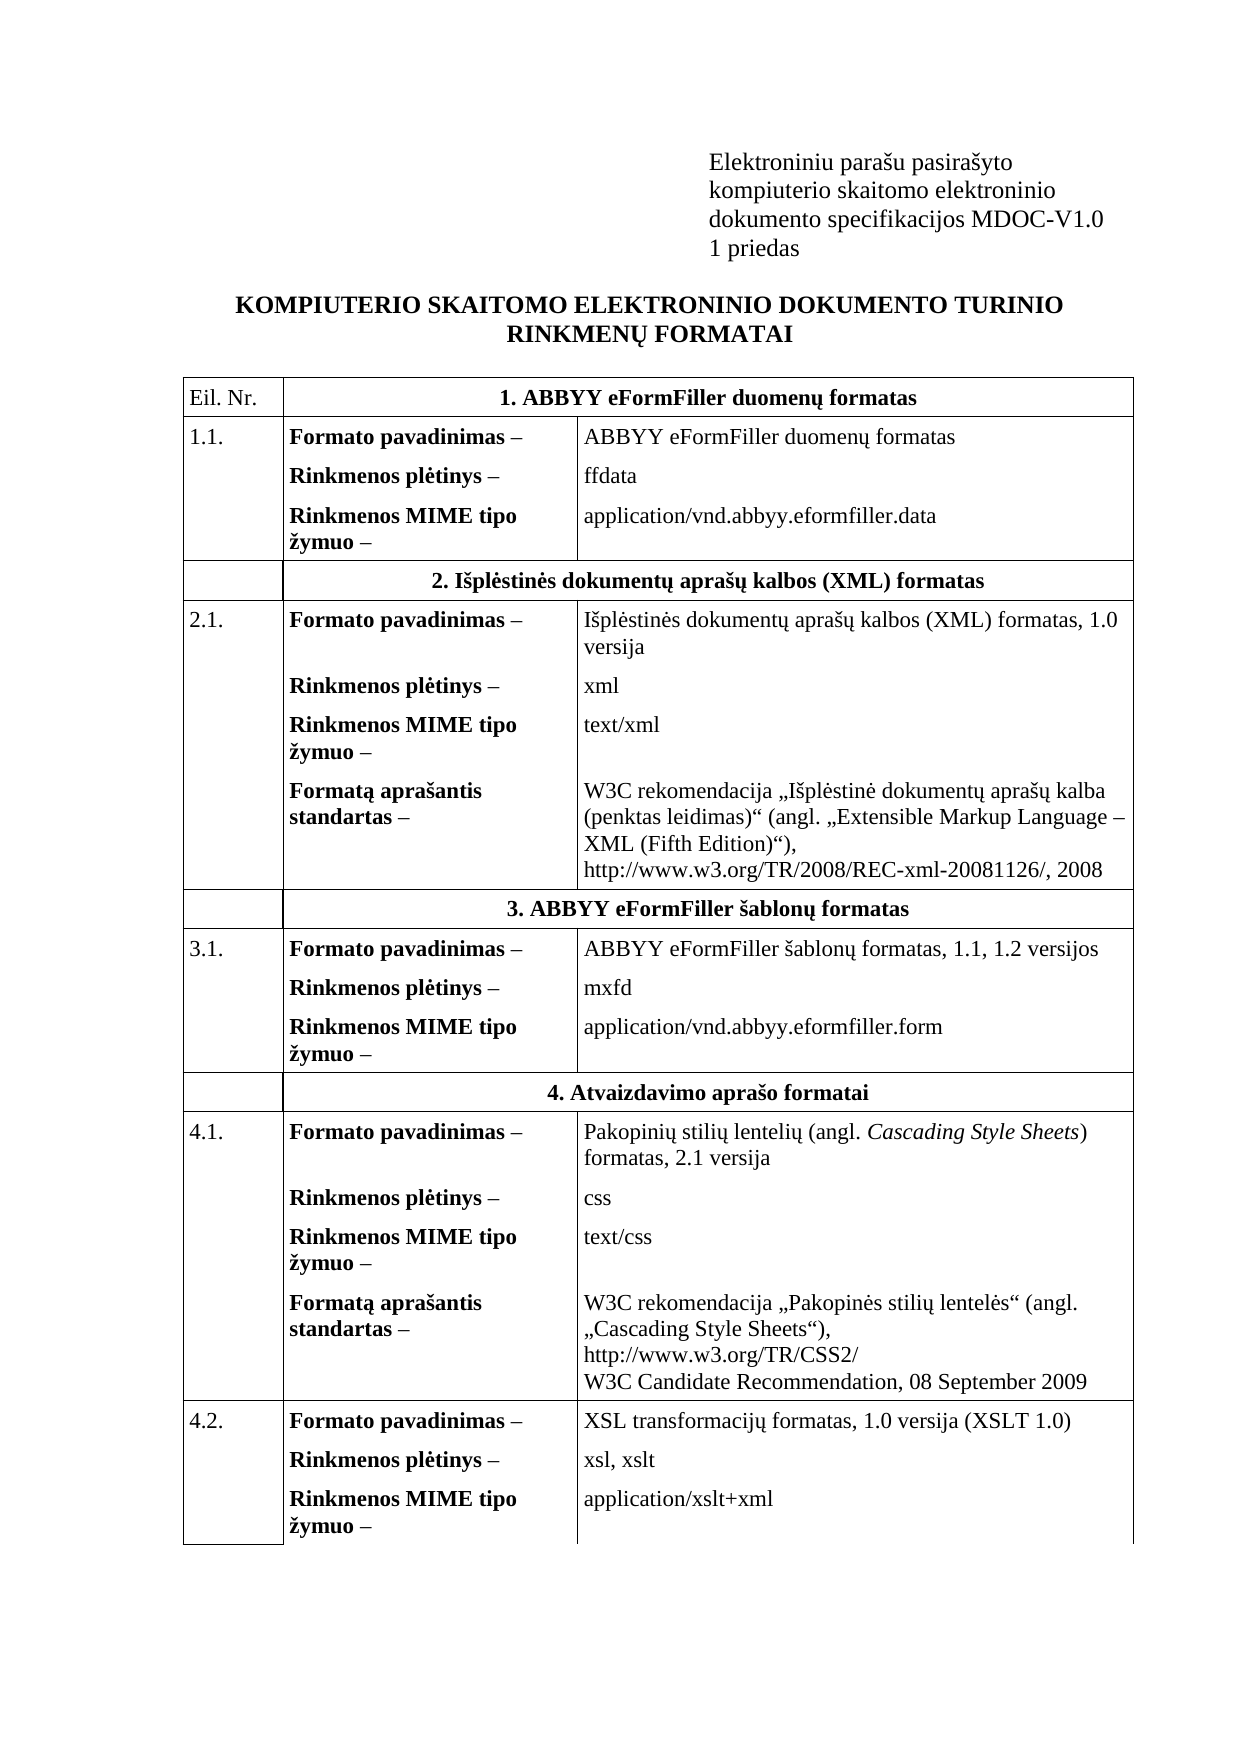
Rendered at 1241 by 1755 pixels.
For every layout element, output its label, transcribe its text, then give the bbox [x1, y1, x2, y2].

table_cell Pakopinių stilių lentelių (angl. Cascading Style Sheets) formatas, 2.1 versija [578, 1112, 1133, 1177]
table_cell Formatą aprašantis standartas – [284, 770, 577, 888]
table_cell W3C rekomendacija „Pakopinės stilių lentelės“ (angl. „Cascading Style Sheets“), http://www.w3.org/TR/CSS2/ W3C Candidate Recommendation, 08 September 2009 [578, 1282, 1133, 1400]
table_cell application/vnd.abbyy.eformfiller.form [578, 1006, 1133, 1072]
table_cell [184, 890, 282, 928]
table_cell Rinkmenos MIME tipo žymuo – [284, 495, 577, 560]
table_cell Formato pavadinimas – [284, 1401, 577, 1439]
text 1 priedas [177, 233, 1122, 262]
table_cell ABBYY eFormFiller duomenų formatas [578, 417, 1133, 455]
table_cell Formato pavadinimas – [284, 929, 577, 967]
table_cell XSL transformacijų formatas, 1.0 versija (XSLT 1.0) [578, 1401, 1133, 1439]
table_cell Išplėstinės dokumentų aprašų kalbos (XML) formatas, 1.0 versija [578, 601, 1133, 665]
table_cell Formatą aprašantis standartas – [284, 1282, 577, 1400]
table_cell ABBYY eFormFiller šablonų formatas, 1.1, 1.2 versijos [578, 929, 1133, 967]
table_cell [184, 1073, 282, 1111]
table_cell Rinkmenos plėtinys – [284, 455, 577, 495]
table_cell 4.1. [184, 1112, 283, 1400]
table_cell xml [578, 665, 1133, 704]
table_cell Formato pavadinimas – [284, 1112, 577, 1177]
table_cell Rinkmenos MIME tipo žymuo – [284, 1216, 577, 1282]
table_cell 4. Atvaizdavimo aprašo formatai [284, 1073, 1133, 1111]
table_cell 1.1. [184, 417, 283, 560]
table_cell Rinkmenos MIME tipo žymuo – [284, 1006, 577, 1072]
table_cell 2.1. [184, 601, 283, 888]
text Elektroniniu parašu pasirašyto [177, 147, 1122, 176]
table_cell text/css [578, 1216, 1133, 1282]
table_cell Formato pavadinimas – [284, 417, 577, 455]
text dokumento specifikacijos MDOC-V1.0 [177, 204, 1122, 233]
table_cell 3. ABBYY eFormFiller šablonų formatas [284, 890, 1133, 928]
table_cell 2. Išplėstinės dokumentų aprašų kalbos (XML) formatas [284, 561, 1133, 599]
table_cell mxfd [578, 967, 1133, 1006]
table_cell 4.2. [184, 1401, 283, 1544]
table_cell Rinkmenos MIME tipo žymuo – [284, 1479, 577, 1544]
table_header Eil. Nr. [184, 378, 283, 416]
table_cell Rinkmenos plėtinys – [284, 1177, 577, 1216]
table_cell [184, 561, 282, 599]
table_cell application/xslt+xml [578, 1479, 1133, 1544]
table_cell Rinkmenos MIME tipo žymuo – [284, 705, 577, 770]
table_cell Rinkmenos plėtinys – [284, 665, 577, 704]
table_cell W3C rekomendacija „Išplėstinė dokumentų aprašų kalba (penktas leidimas)“ (angl. „Extensible Markup Language – XML (Fifth Edition)“), http://www.w3.org/TR/2008/REC-xml-20081126/, 2008 [578, 770, 1133, 888]
table_cell text/xml [578, 705, 1133, 770]
table_cell Rinkmenos plėtinys – [284, 1439, 577, 1478]
table_cell Formato pavadinimas – [284, 601, 577, 665]
table_cell ffdata [578, 455, 1133, 495]
table_cell Rinkmenos plėtinys – [284, 967, 577, 1006]
text kompiuterio skaitomo elektroninio [177, 176, 1122, 204]
table_cell 3.1. [184, 929, 283, 1072]
table_cell application/vnd.abbyy.eformfiller.data [578, 495, 1133, 560]
table_cell xsl, xslt [578, 1439, 1133, 1478]
table_cell css [578, 1177, 1133, 1216]
table_header 1. ABBYY eFormFiller duomenų formatas [284, 378, 1133, 416]
text KOMPIUTERIO SKAITOMO ELEKTRONINIO DOKUMENTO TURINIO RINKMENŲ FORMATAI [177, 291, 1122, 348]
